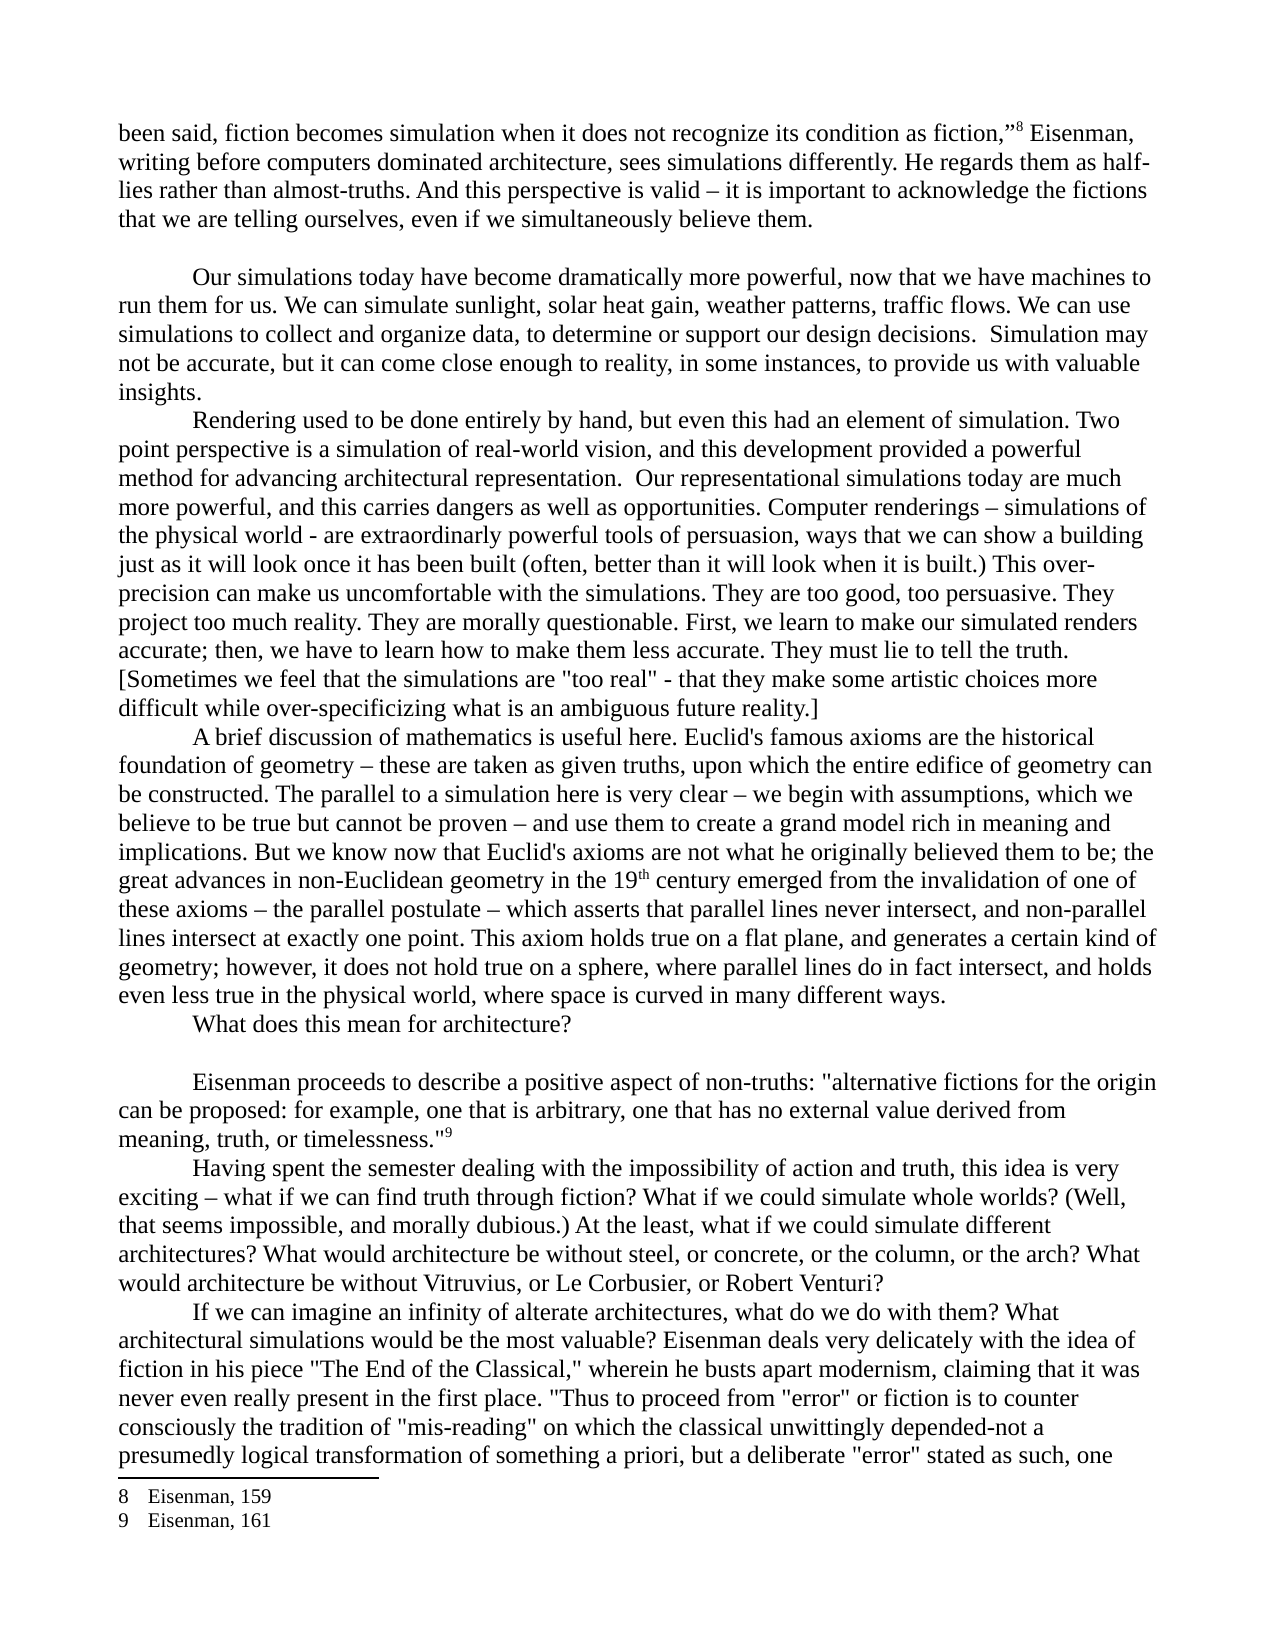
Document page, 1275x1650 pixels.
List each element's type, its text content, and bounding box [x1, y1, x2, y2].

text Our simulations today have become dramatically more powerful, now that we have machines to run them for us. We can simulate sunlight, solar heat gain, weather patterns, traffic flows. We can use simulations to collect and organize data, to determine or support our design decisions. Simulation may not be accurate, but it can come close enough to reality, in some instances, to provide us with valuable insights. [118, 262, 1157, 406]
text Having spent the semester dealing with the impossibility of action and truth, this idea is very exciting – what if we can find truth through fiction? What if we could simulate whole worlds? (Well, that seems impossible, and morally dubious.) At the least, what if we could simulate different architectures? What would architecture be without steel, or concrete, or the column, or the arch? What would architecture be without Vitruvius, or Le Corbusier, or Robert Venturi? [118, 1153, 1157, 1297]
text If we can imagine an infinity of alterate architectures, what do we do with them? What architectural simulations would be the most valuable? Eisenman deals very delicately with the idea of fiction in his piece "The End of the Classical," wherein he busts apart modernism, claiming that it was never even really present in the first place. "Thus to proceed from "error" or fiction is to counter consciously the tradition of "mis-reading" on which the classical unwittingly depended-not a presumedly logical transformation of something a priori, but a deliberate "error" stated as such, one [118, 1297, 1157, 1469]
text What does this mean for architecture? [118, 1009, 1157, 1038]
text A brief discussion of mathematics is useful here. Euclid's famous axioms are the historical foundation of geometry – these are taken as given truths, upon which the entire edifice of geometry can be constructed. The parallel to a simulation here is very clear – we begin with assumptions, which we believe to be true but cannot be proven – and use them to create a grand model rich in meaning and implications. But we know now that Euclid's axioms are not what he originally believed them to be; the great advances in non-Euclidean geometry in the 19th century emerged from the invalidation of one of these axioms – the parallel postulate – which asserts that parallel lines never intersect, and non-parallel lines intersect at exactly one point. This axiom holds true on a flat plane, and generates a certain kind of geometry; however, it does not hold true on a sphere, where parallel lines do in fact intersect, and holds even less true in the physical world, where space is curved in many different ways. [118, 722, 1157, 1009]
text been said, fiction becomes simulation when it does not recognize its condition as fiction,” Eisenman, writing before computers dominated architecture, sees simulations differently. He regards them as half-lies rather than almost-truths. And this perspective is valid – it is important to acknowledge the fictions that we are telling ourselves, even if we simultaneously believe them. [118, 118, 1157, 233]
text Rendering used to be done entirely by hand, but even this had an element of simulation. Two point perspective is a simulation of real-world vision, and this development provided a powerful method for advancing architectural representation. Our representational simulations today are much more powerful, and this carries dangers as well as opportunities. Computer renderings – simulations of the physical world - are extraordinarly powerful tools of persuasion, ways that we can show a building just as it will look once it has been built (often, better than it will look when it is built.) This over-precision can make us uncomfortable with the simulations. They are too good, too persuasive. They project too much reality. They are morally questionable. First, we learn to make our simulated renders accurate; then, we have to learn how to make them less accurate. They must lie to tell the truth. [Sometimes we feel that the simulations are "too real" - that they make some artistic choices more difficult while over-specificizing what is an ambiguous future reality.] [118, 406, 1157, 722]
text Eisenman, 159 [118, 1484, 1157, 1508]
text Eisenman, 161 [118, 1508, 1157, 1532]
text Eisenman proceeds to describe a positive aspect of non-truths: "alternative fictions for the origin can be proposed: for example, one that is arbitrary, one that has no external value derived from meaning, truth, or timelessness." [118, 1067, 1157, 1153]
